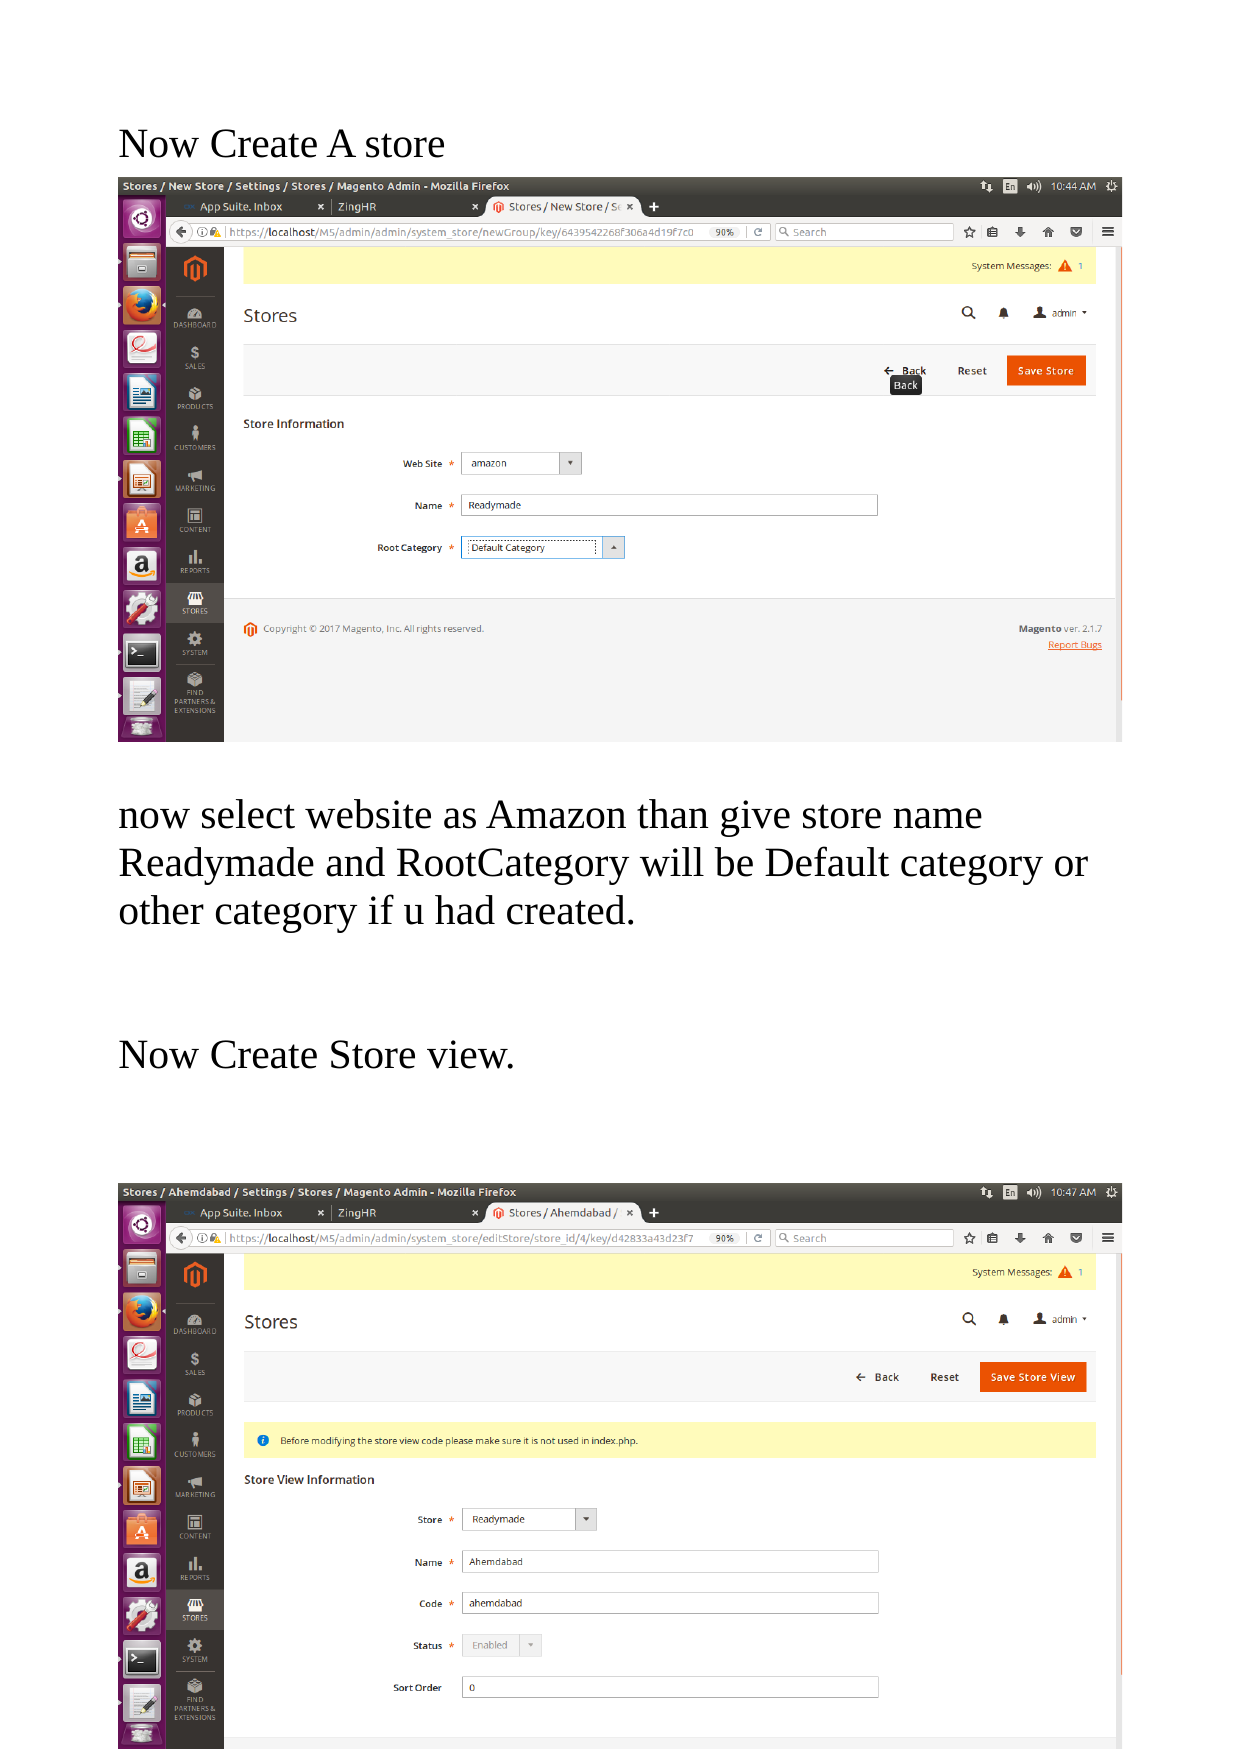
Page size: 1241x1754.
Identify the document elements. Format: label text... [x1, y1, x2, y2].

picture [118, 177, 1123, 742]
picture [118, 1183, 1123, 1749]
text Now Create A store [118, 118, 1122, 166]
text Now Create Store view. [118, 1029, 1122, 1077]
text now select website as Amazon than give store name Readymade and RootCategory will be Default category or other category if u had created. [118, 789, 1122, 933]
